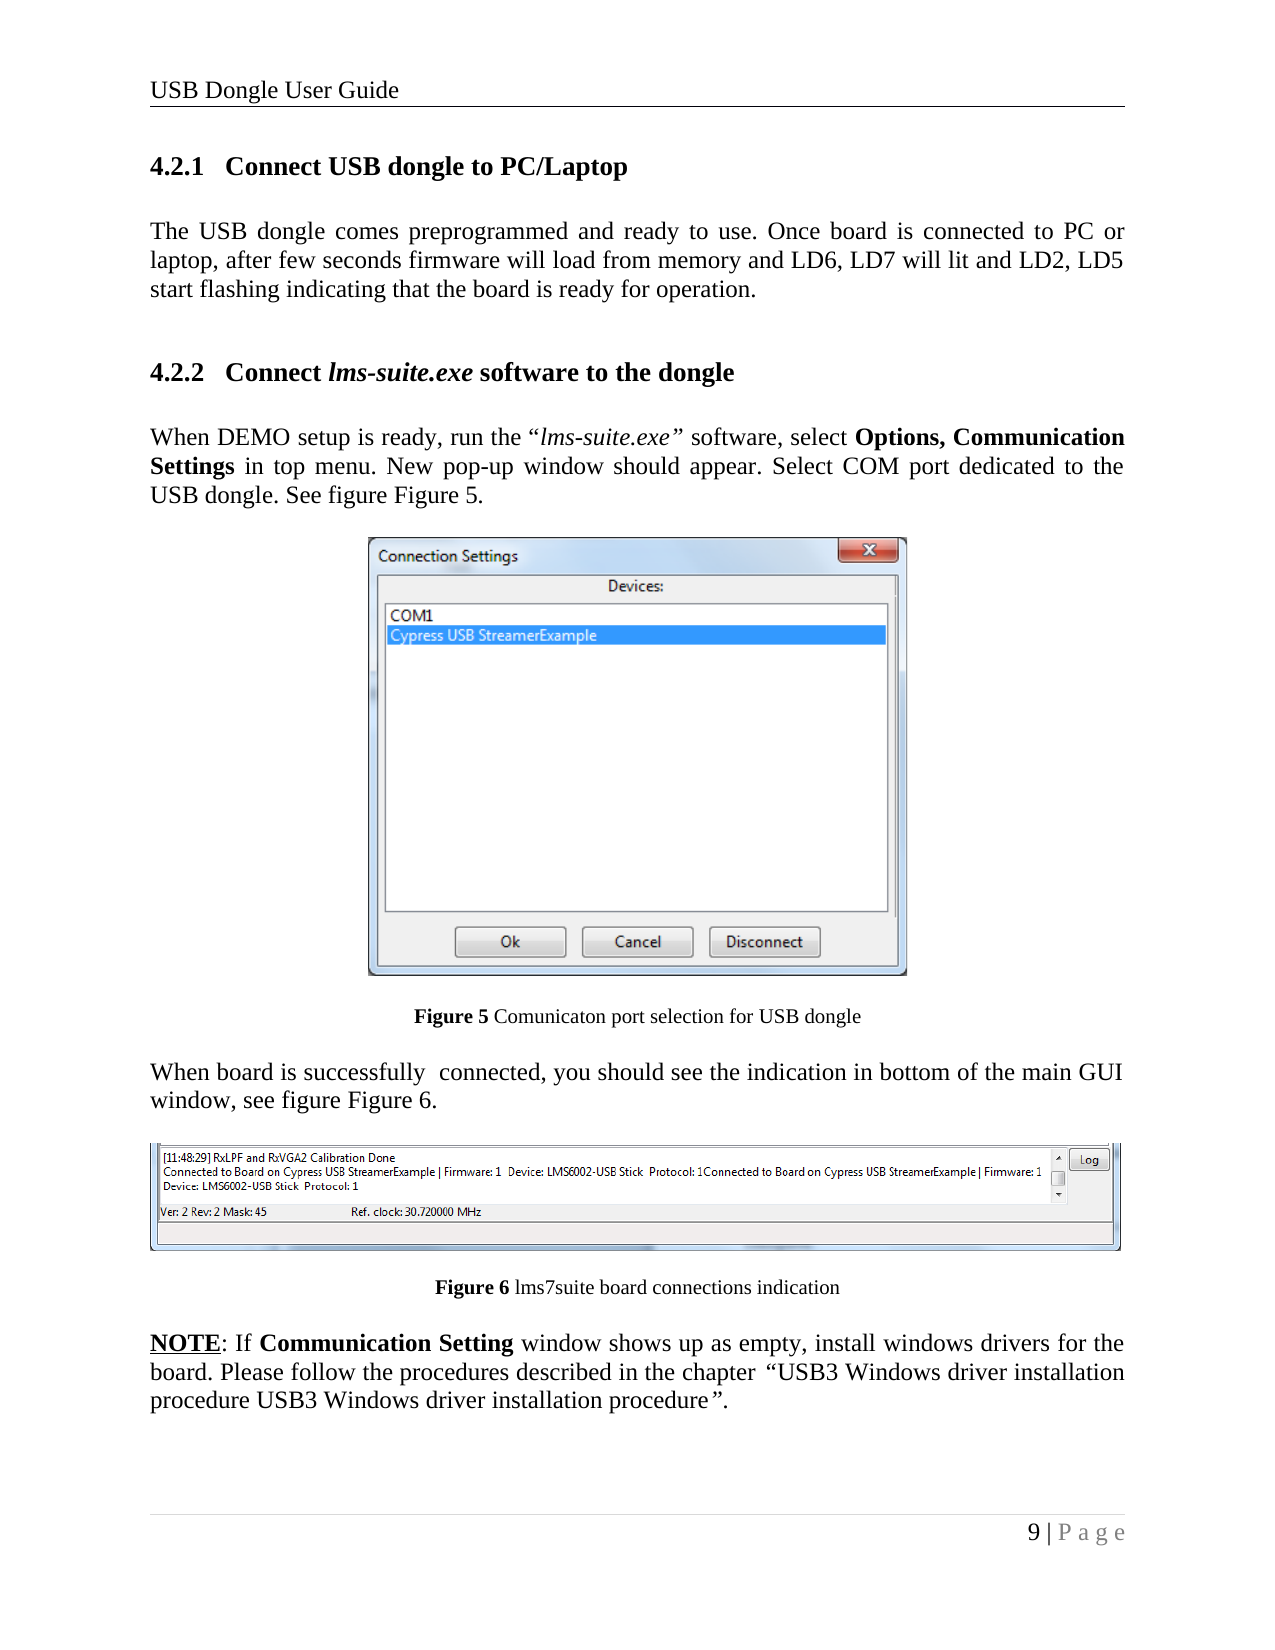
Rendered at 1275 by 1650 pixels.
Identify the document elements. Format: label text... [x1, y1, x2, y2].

text Figure 6 lms7suite board connections indication [150, 1275, 1125, 1299]
text When board is successfully connected, you should see the indication in bottom of the main GUI window, see figure Figure 6. [150, 1057, 1125, 1114]
text When DEMO setup is ready, run the “lms-suite.exe” software, select Options, Communication Settings in top menu. New pop-up window should appear. Select COM port dedicated to the USB dongle. See figure Figure 5. [150, 422, 1125, 508]
text The USB dongle comes preprogrammed and ready to use. Once board is connected to PC or laptop, after few seconds firmware will load from memory and LD6, LD7 will lit and LD2, LD5 start flashing indicating that the board is ready for operation. [150, 216, 1125, 302]
picture [368, 537, 908, 976]
subtitle Connect USB dongle to PC/Laptop [150, 150, 1125, 181]
text Figure 5 Comunicaton port selection for USB dongle [150, 1004, 1125, 1028]
subtitle Connect lms-suite.exe software to the dongle [150, 356, 1125, 387]
picture [150, 1143, 1124, 1251]
text NOTE: If Communication Setting window shows up as empty, install windows drivers for the board. Please follow the procedures described in the chapter “USB3 Windows driver installation procedure USB3 Windows driver installation procedure”. [150, 1328, 1125, 1414]
